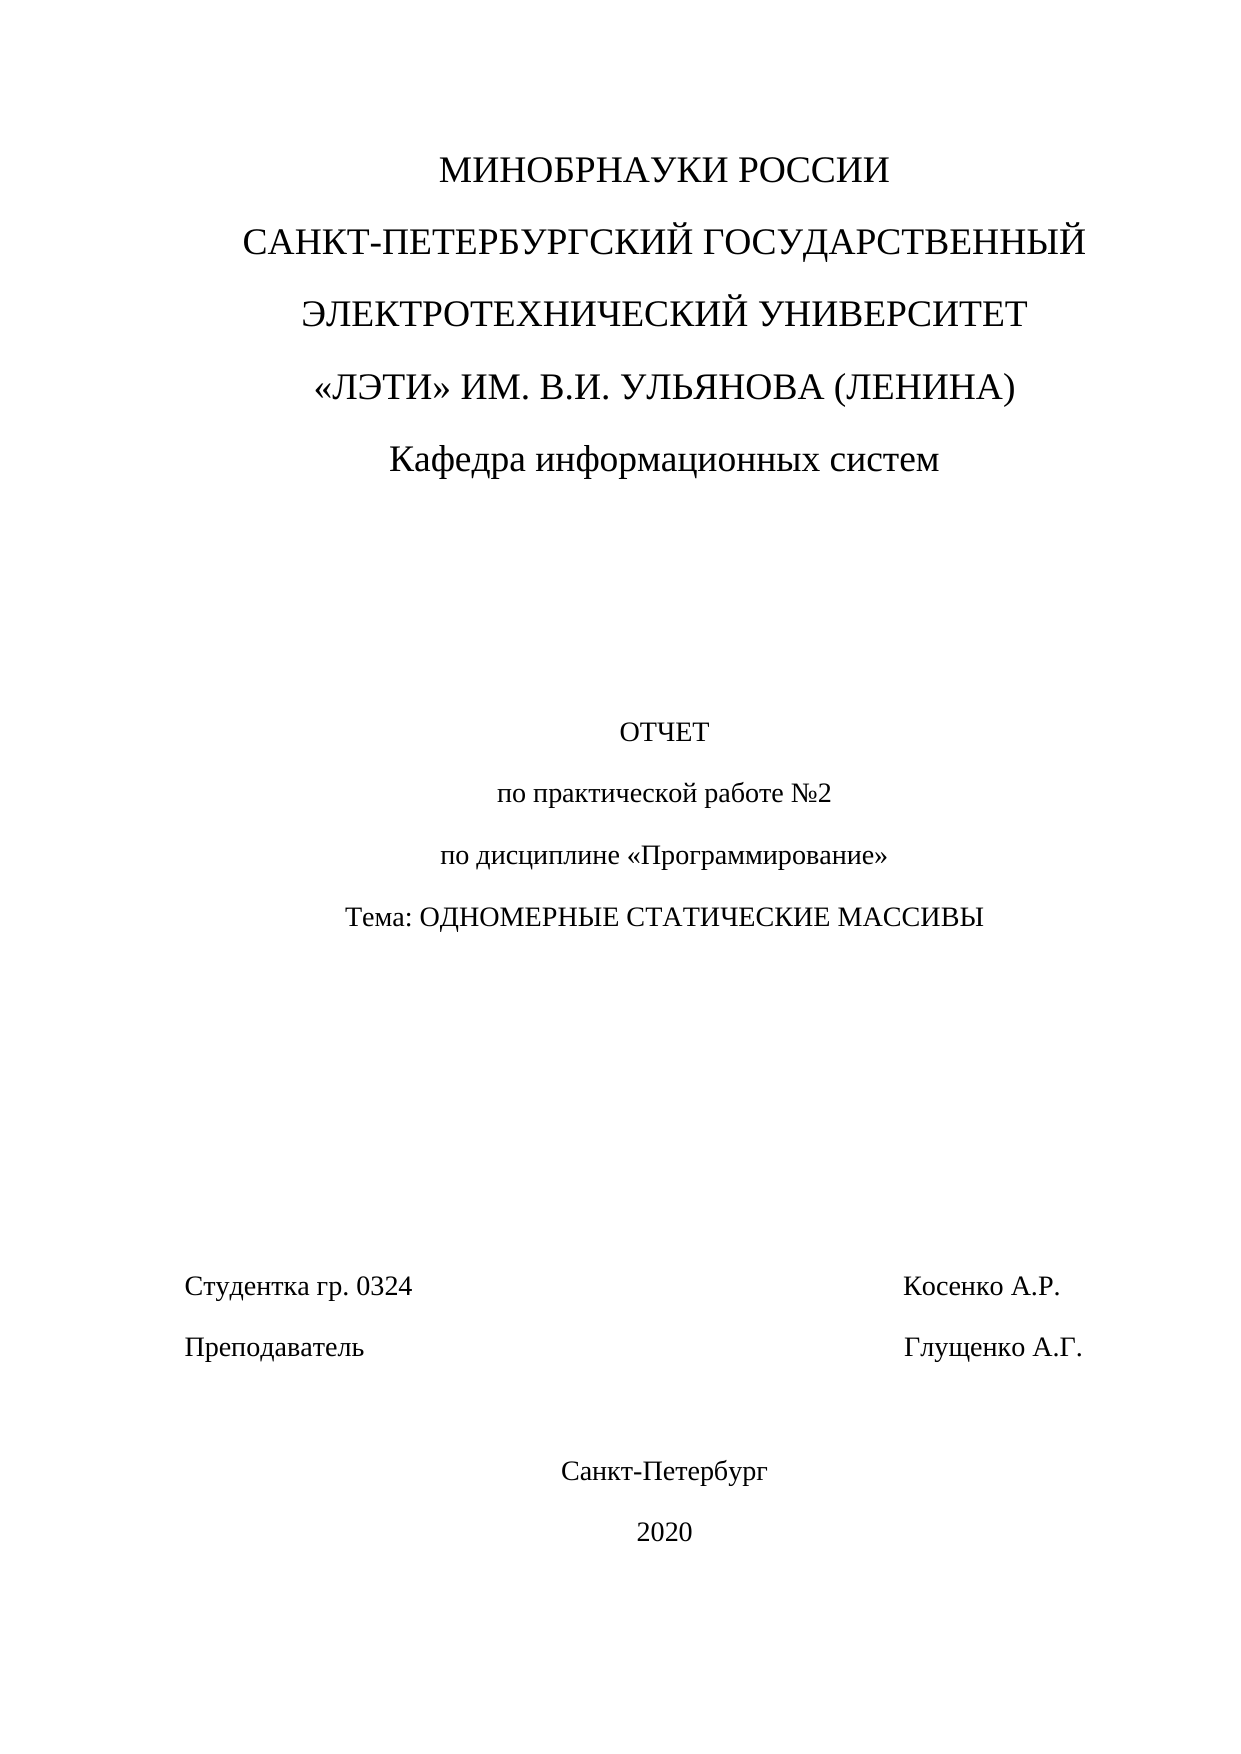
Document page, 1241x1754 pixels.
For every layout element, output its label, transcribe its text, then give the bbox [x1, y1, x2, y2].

text «ЛЭТИ» ИМ. В.И. УЛЬЯНОВА (ЛЕНИНА) [177, 364, 1152, 407]
text Санкт-Петербург [177, 1454, 1152, 1486]
text Студентка гр. 0324 Косенко А.Р. [177, 1269, 1152, 1301]
text ЭЛЕКТРОТЕХНИЧЕСКИЙ УНИВЕРСИТЕТ [177, 292, 1152, 335]
text МИНОБРНАУКИ РОССИИ [177, 147, 1152, 190]
text по дисциплине «Программирование» [177, 838, 1152, 870]
text по практической работе №2 [177, 776, 1152, 809]
text ОТЧЕТ [177, 715, 1152, 747]
text Кафедра информационных систем [177, 436, 1152, 479]
text САНКТ-ПЕТЕРБУРГСКИЙ ГОСУДАРСТВЕННЫЙ [177, 219, 1152, 263]
text 2020 [177, 1515, 1152, 1548]
text Тема: ОДНОМЕРНЫЕ СТАТИЧЕСКИЕ МАССИВЫ [177, 899, 1152, 932]
text Преподаватель Глущенко А.Г. [177, 1331, 1152, 1363]
